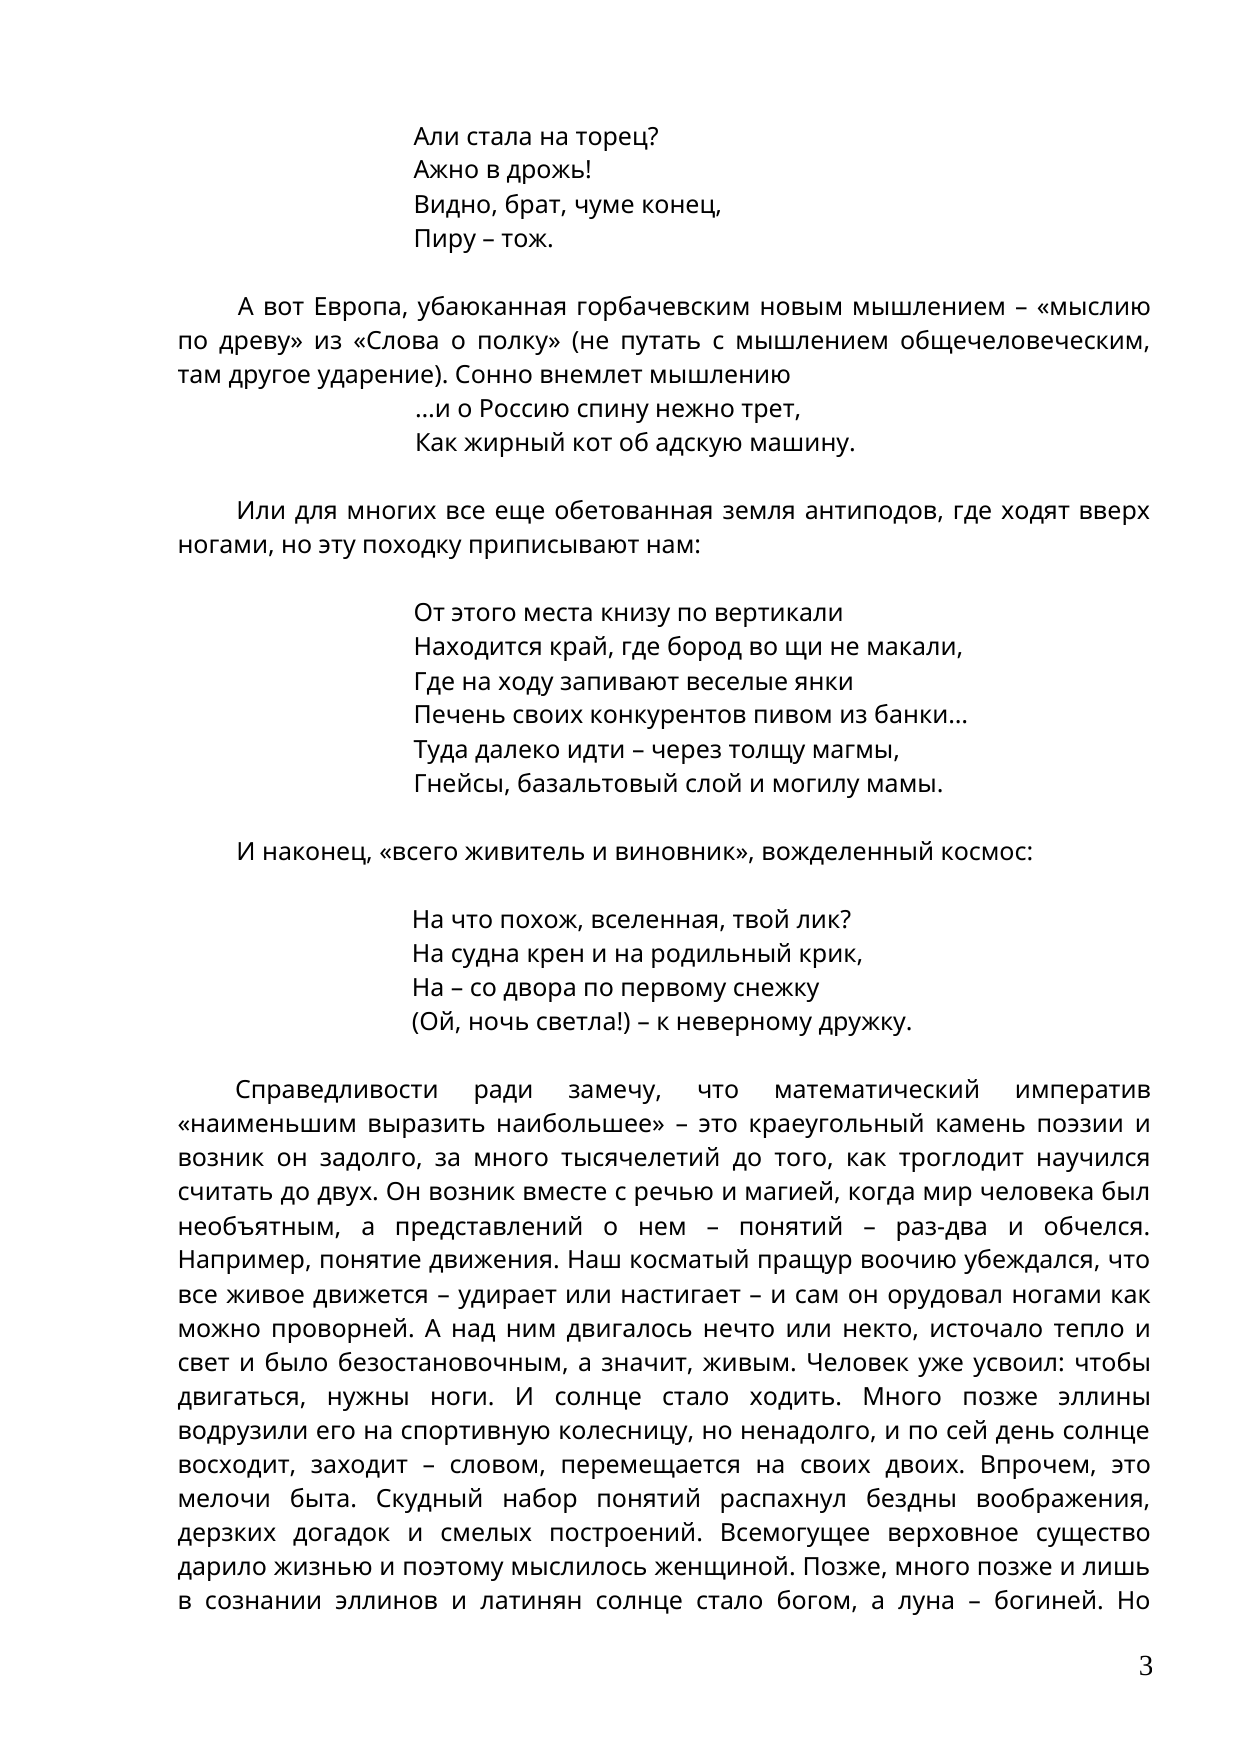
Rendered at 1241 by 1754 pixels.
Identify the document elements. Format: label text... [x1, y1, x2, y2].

text На – со двора по первому снежку [412, 970, 1152, 1004]
text На что похож, вселенная, твой лик? [412, 902, 1152, 936]
text Видно, брат, чуме конец, [413, 186, 1152, 220]
text А вот Европа, убаюканная горбачевским новым мышлением – «мыслию по древу» из «Слова о полку» (не путать с мышлением общечеловеческим, там другое ударение). Сонно внемлет мышлению [177, 288, 1152, 391]
text (Ой, ночь светла!) – к неверному дружку. [412, 1004, 1152, 1038]
text Гнейсы, базальтовый слой и могилу мамы. [413, 765, 1152, 799]
text Или для многих все еще обетованная земля антиподов, где ходят вверх ногами, но эту походку приписывают нам: [177, 493, 1152, 561]
text Печень своих конкурентов пивом из банки… [413, 697, 1152, 731]
text На судна крен и на родильный крик, [412, 936, 1152, 970]
text Где на ходу запивают веселые янки [413, 663, 1152, 697]
text Справедливости ради замечу, что математический императив «наименьшим выразить наибольшее» – это краеугольный камень поэзии и возник он задолго, за много тысячелетий до того, как троглодит научился считать до двух. Он возник вместе с речью и магией, когда мир человека был необъятным, а представлений о нем – понятий – раз-два и обчелся. Например, понятие движения. Наш косматый пращур воочию убеждался, что все живое движется – удирает или настигает – и сам он орудовал ногами как можно проворней. А над ним двигалось нечто или некто, источало тепло и свет и было безостановочным, а значит, живым. Человек уже усвоил: чтобы двигаться, нужны ноги. И солнце стало ходить. Много позже эллины водрузили его на спортивную колесницу, но ненадолго, и по сей день солнце восходит, заходит – словом, перемещается на своих двоих. Впрочем, это мелочи быта. Скудный набор понятий распахнул бездны воображения, дерзких догадок и смелых построений. Всемогущее верховное существо дарило жизнью и поэтому мыслилось женщиной. Позже, много позже и лишь в сознании эллинов и латинян солнце стало богом, а луна – богиней. Но [177, 1072, 1152, 1617]
text …и о Россию спину нежно трет, [415, 391, 1152, 425]
text Али стала на торец? [413, 118, 1152, 152]
text Как жирный кот об адскую машину. [415, 425, 1152, 459]
text И наконец, «всего живитель и виновник», вожделенный космос: [177, 833, 1152, 867]
text От этого места книзу по вертикали [413, 595, 1152, 629]
text Ажно в дрожь! [413, 152, 1152, 186]
text Пиру – тож. [413, 220, 1152, 254]
text Туда далеко идти – через толщу магмы, [413, 731, 1152, 765]
text Находится край, где бород во щи не макали, [413, 629, 1152, 663]
